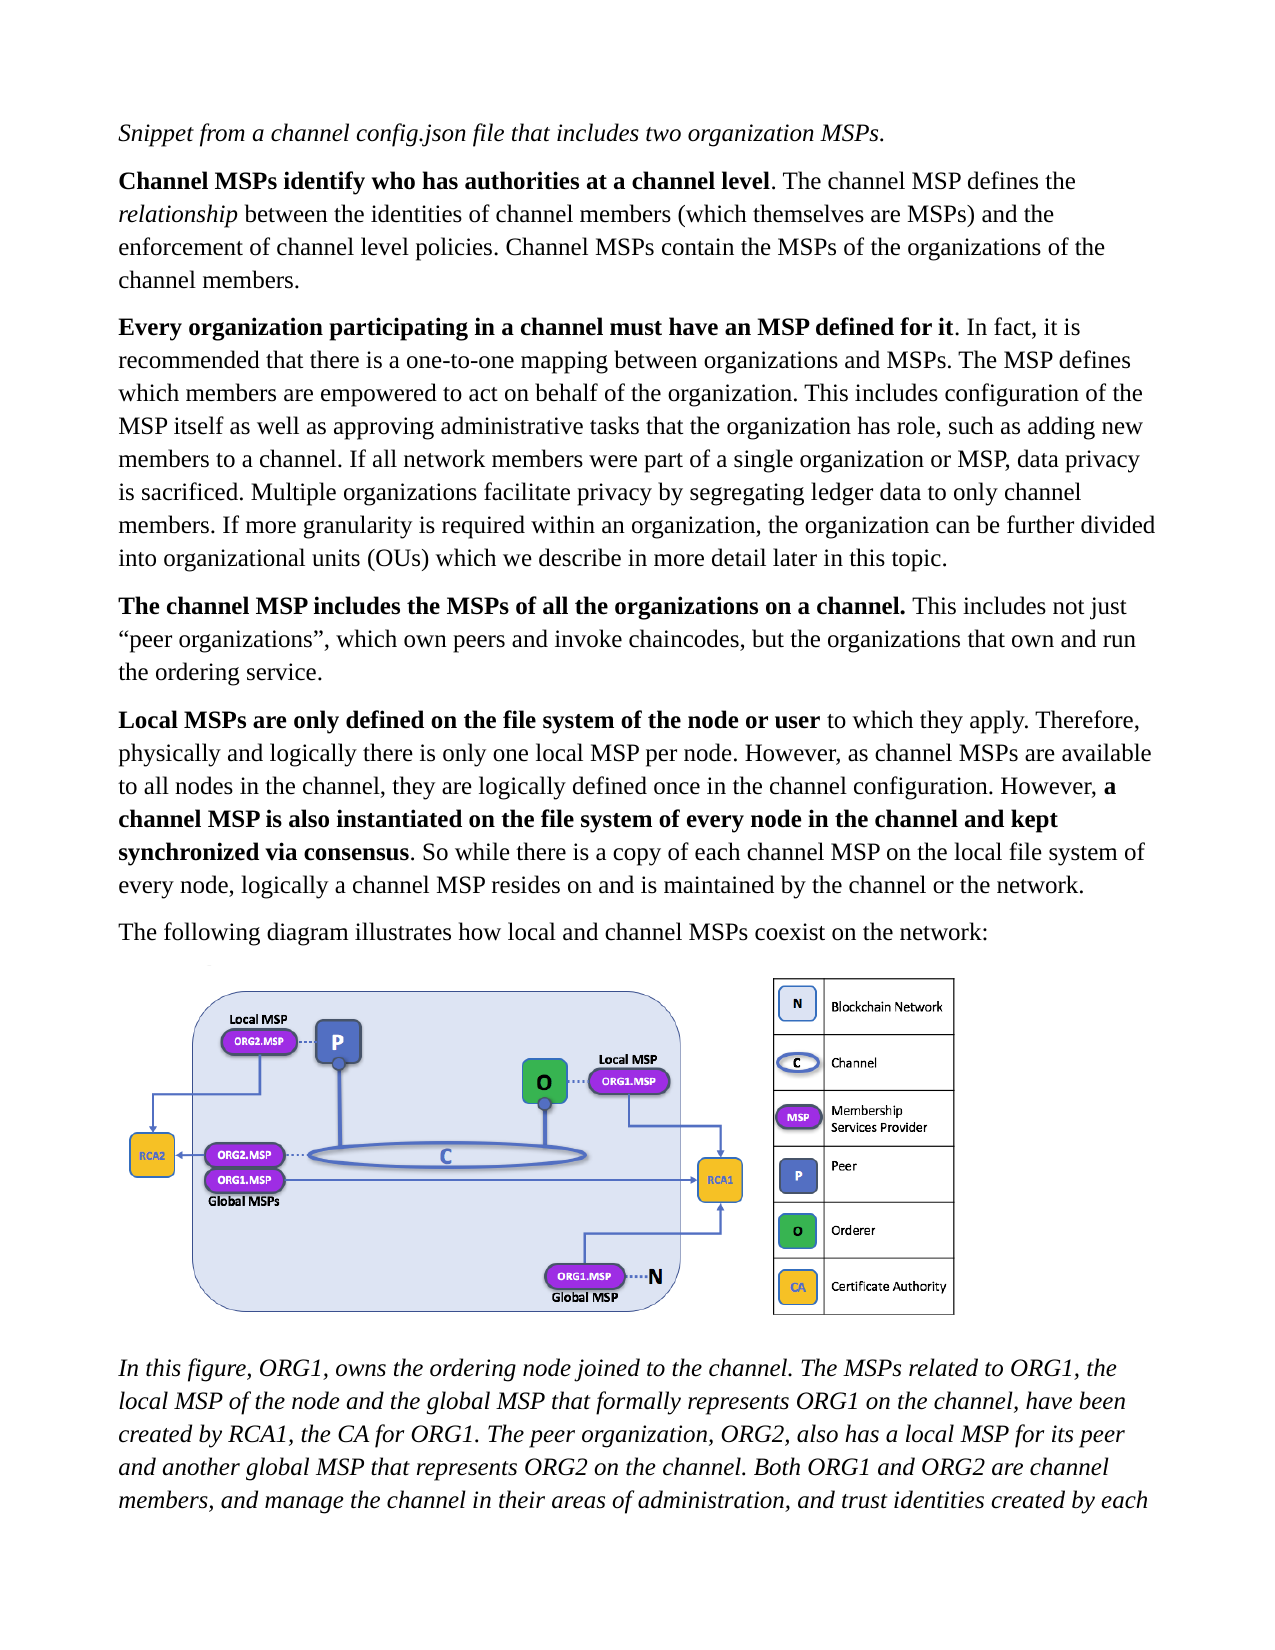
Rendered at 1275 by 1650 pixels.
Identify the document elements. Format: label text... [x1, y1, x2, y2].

picture [118, 965, 967, 1335]
text The channel MSP includes the MSPs of all the organizations on a channel. This includes not just “peer organizations”, which own peers and invoke chaincodes, but the organizations that own and run the ordering service. [118, 591, 1157, 686]
text In this figure, ORG1, owns the ordering node joined to the channel. The MSPs related to ORG1, the local MSP of the node and the global MSP that formally represents ORG1 on the channel, have been created by RCA1, the CA for ORG1. The peer organization, ORG2, also has a local MSP for its peer and another global MSP that represents ORG2 on the channel. Both ORG1 and ORG2 are channel members, and manage the channel in their areas of administration, and trust identities created by each [118, 1353, 1157, 1514]
text Every organization participating in a channel must have an MSP defined for it. In fact, it is recommended that there is a one-to-one mapping between organizations and MSPs. The MSP defines which members are empowered to act on behalf of the organization. This includes configuration of the MSP itself as well as approving administrative tasks that the organization has role, such as adding new members to a channel. If all network members were part of a single organization or MSP, data privacy is sacrificed. Multiple organizations facilitate privacy by segregating ledger data to only channel members. If more granularity is required within an organization, the organization can be further divided into organizational units (OUs) which we describe in more detail later in this topic. [118, 312, 1157, 572]
text Channel MSPs identify who has authorities at a channel level. The channel MSP defines the relationship between the identities of channel members (which themselves are MSPs) and the enforcement of channel level policies. Channel MSPs contain the MSPs of the organizations of the channel members. [118, 166, 1157, 293]
text Local MSPs are only defined on the file system of the node or user to which they apply. Therefore, physically and logically there is only one local MSP per node. However, as channel MSPs are available to all nodes in the channel, they are logically defined once in the channel configuration. However, a channel MSP is also instantiated on the file system of every node in the channel and kept synchronized via consensus. So while there is a copy of each channel MSP on the local file system of every node, logically a channel MSP resides on and is maintained by the channel or the network. [118, 705, 1157, 899]
text The following diagram illustrates how local and channel MSPs coexist on the network: [118, 917, 1157, 946]
text Snippet from a channel config.json file that includes two organization MSPs. [118, 118, 1157, 147]
